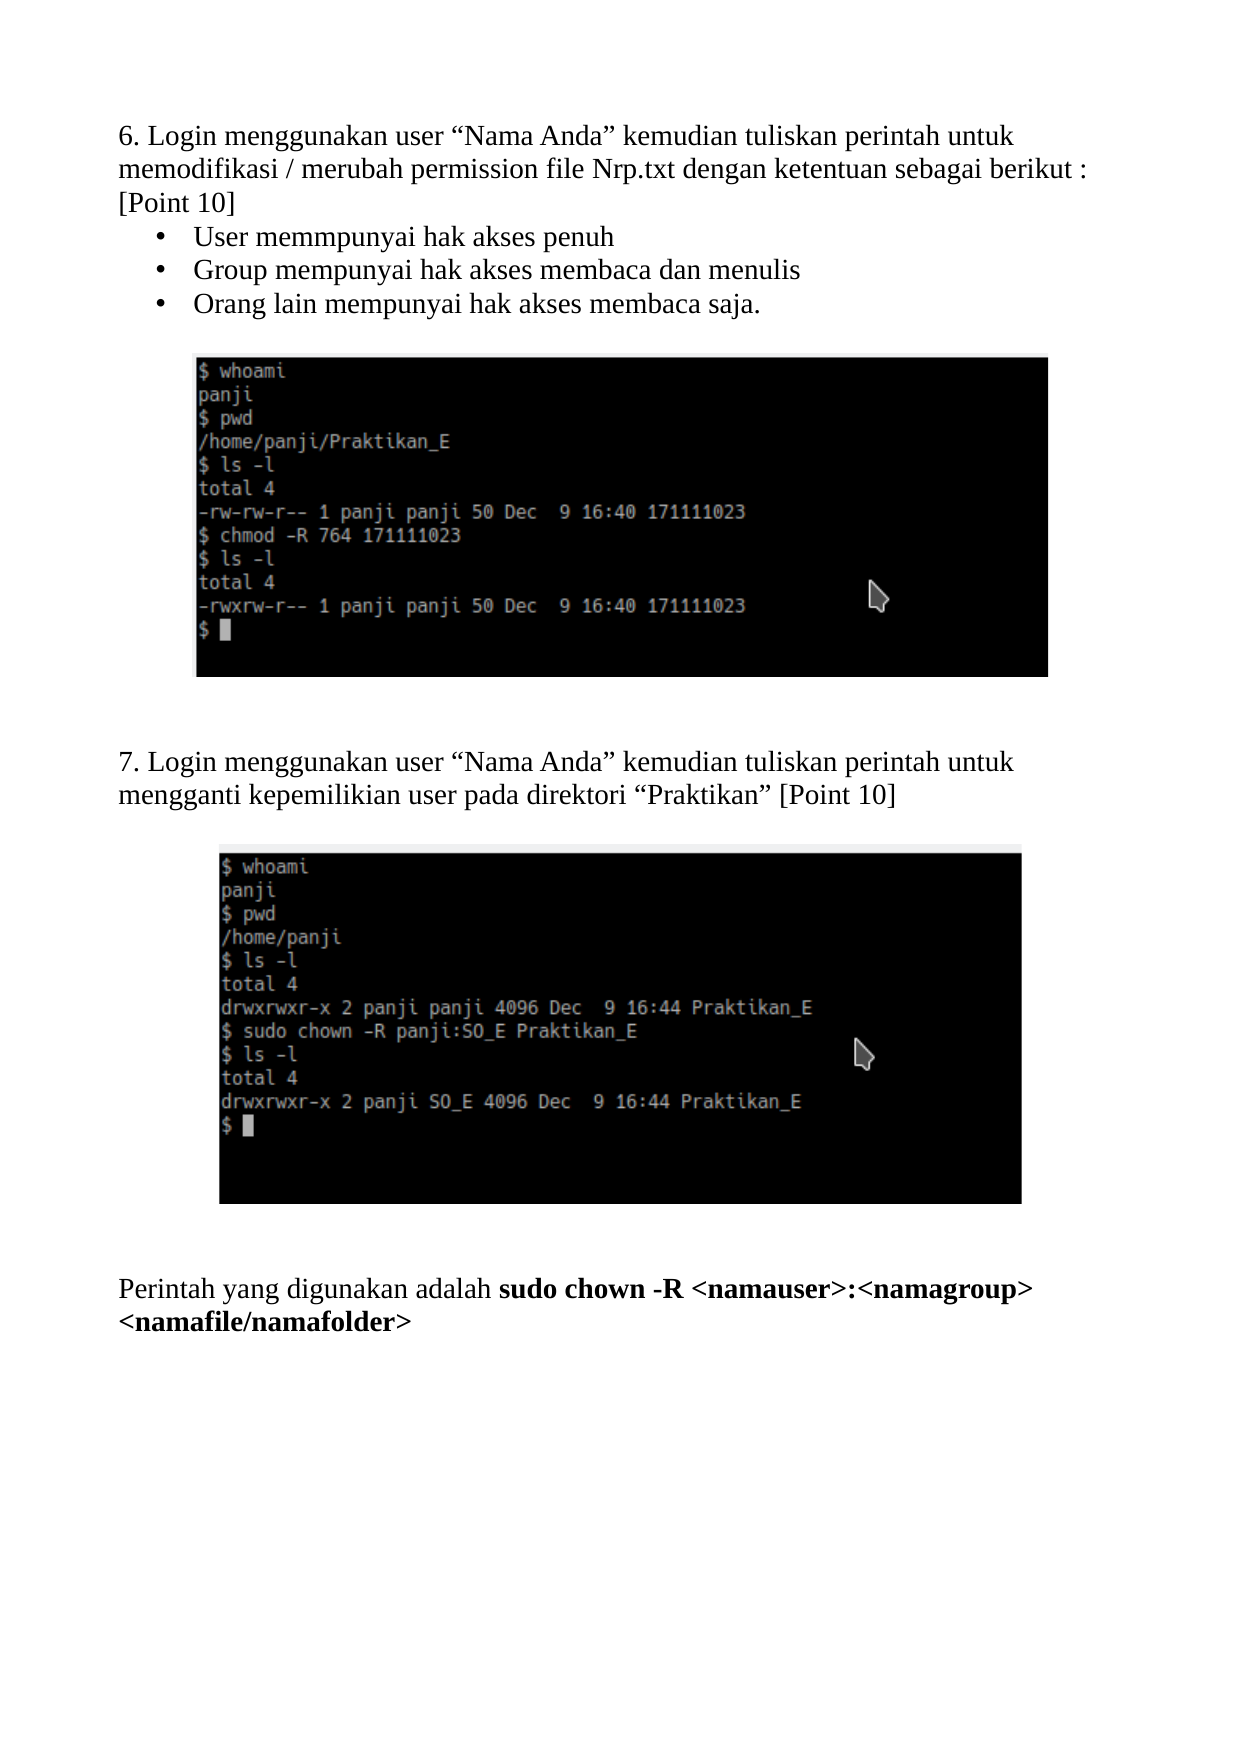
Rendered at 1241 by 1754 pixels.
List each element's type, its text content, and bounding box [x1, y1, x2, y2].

text memodifikasi / merubah permission file Nrp.txt dengan ketentuan sebagai berikut : [118, 152, 1122, 185]
text 6. Login menggunakan user “Nama Anda” kemudian tuliskan perintah untuk [118, 118, 1122, 152]
list User memmpunyai hak akses penuh [156, 219, 1122, 252]
picture [192, 353, 1049, 677]
text Perintah yang digunakan adalah sudo chown -R <namauser>:<namagroup> <namafile/namafolder> [118, 1271, 1122, 1338]
list Orang lain mempunyai hak akses membaca saja. [156, 286, 1122, 320]
text [Point 10] [118, 185, 1122, 219]
text 7. Login menggunakan user “Nama Anda” kemudian tuliskan perintah untuk mengganti kepemilikian user pada direktori “Praktikan” [Point 10] [118, 744, 1122, 811]
list Group mempunyai hak akses membaca dan menulis [156, 252, 1122, 286]
picture [218, 844, 1022, 1204]
